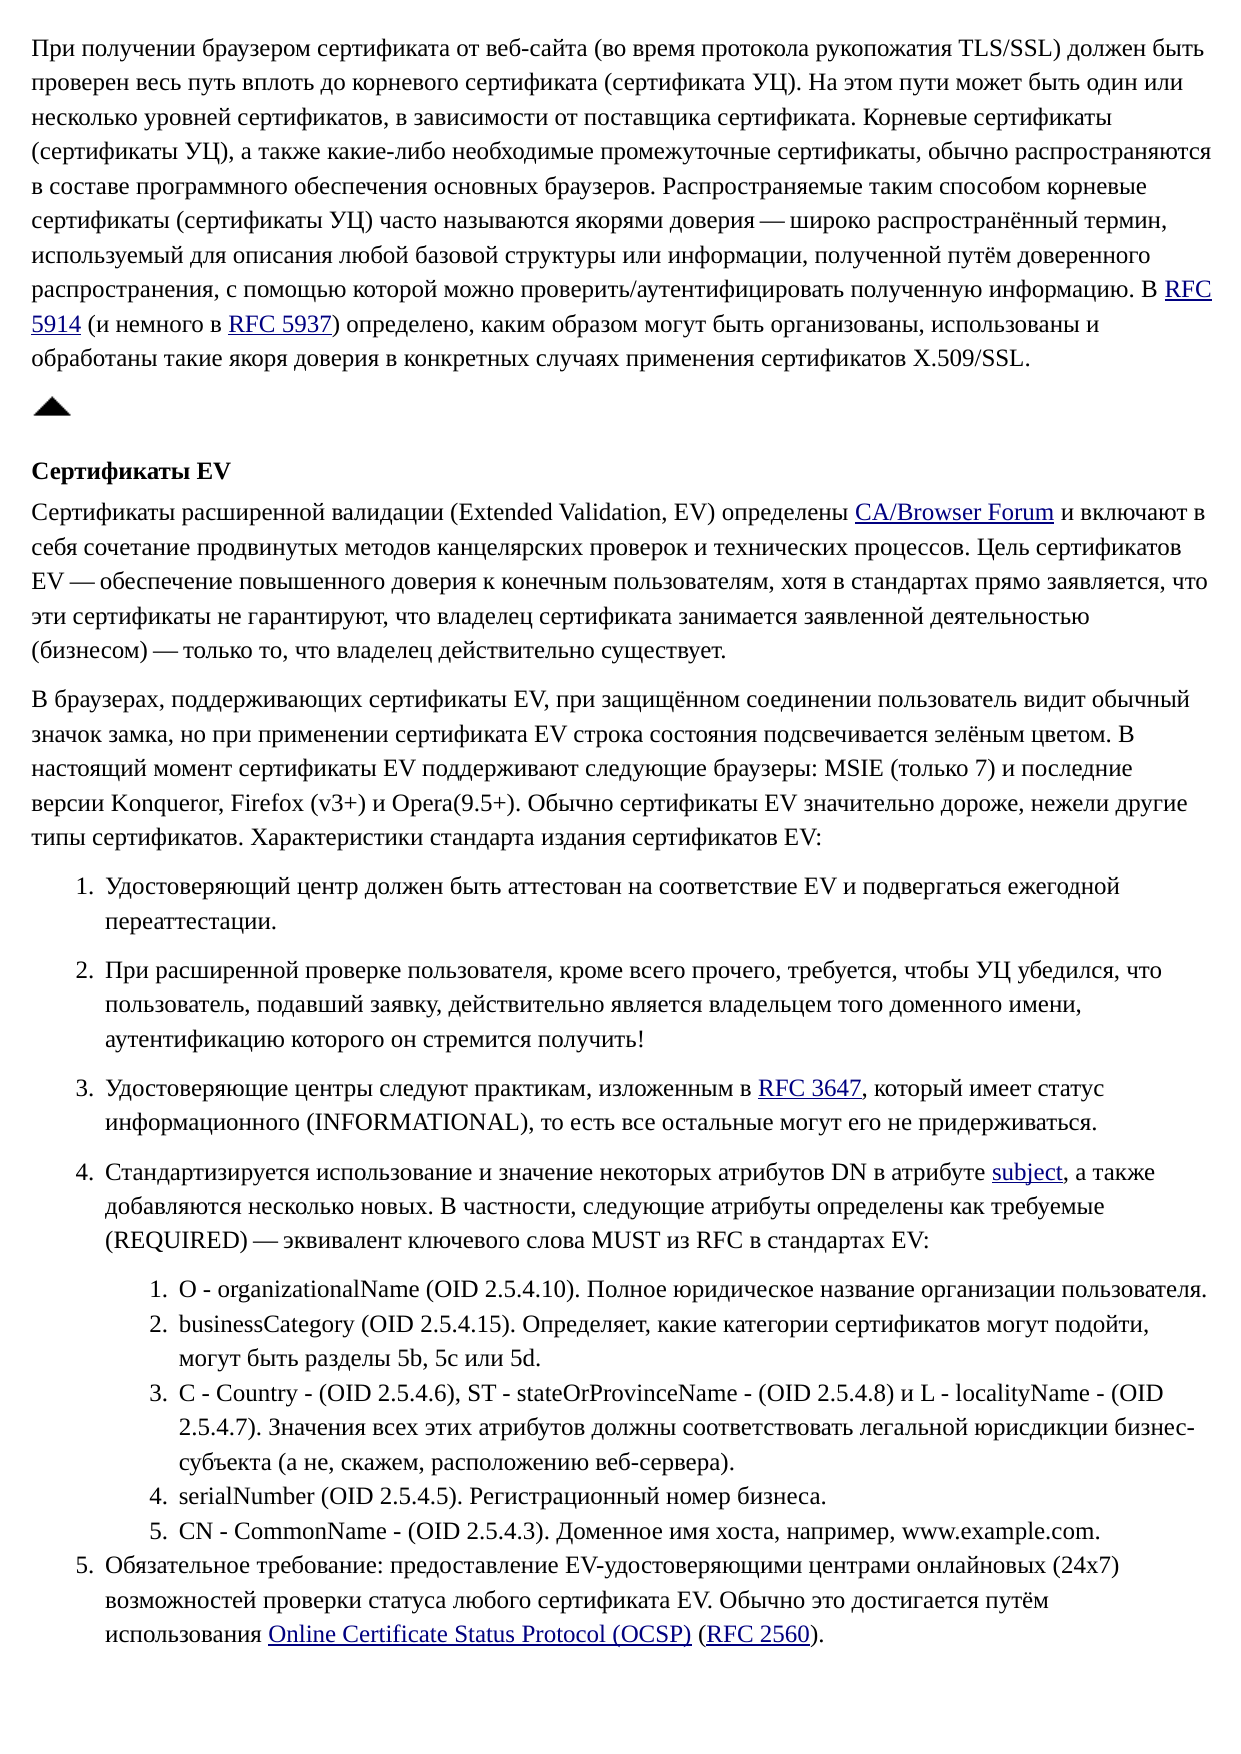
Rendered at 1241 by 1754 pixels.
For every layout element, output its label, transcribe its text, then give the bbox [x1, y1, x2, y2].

list Удостоверяющий центр должен быть аттестован на соответствие EV и подвергаться ежегодной переаттестации. [75, 871, 1212, 935]
subtitle Сертификаты EV [31, 456, 1212, 485]
list O - organizationalName (OID 2.5.4.10). Полное юридическое название организации пользователя. [149, 1274, 1212, 1303]
text В браузерах, поддерживающих сертификаты EV, при защищённом соединении пользователь видит обычный значок замка, но при применении сертификата EV строка состояния подсвечивается зелёным цветом. В настоящий момент сертификаты EV поддерживают следующие браузеры: MSIE (только 7) и последние версии Konqueror, Firefox (v3+) и Opera(9.5+). Обычно сертификаты EV значительно дороже, нежели другие типы сертификатов. Характеристики стандарта издания сертификатов EV: [31, 684, 1212, 851]
picture [31, 392, 74, 424]
text При получении браузером сертификата от веб-сайта (во время протокола рукопожатия TLS/SSL) должен быть проверен весь путь вплоть до корневого сертификата (сертификата УЦ). На этом пути может быть один или несколько уровней сертификатов, в зависимости от поставщика сертификата. Корневые сертификаты (сертификаты УЦ), а также какие-либо необходимые промежуточные сертификаты, обычно распространяются в составе программного обеспечения основных браузеров. Распространяемые таким способом корневые сертификаты (сертификаты УЦ) часто называются якорями доверия — широко распространённый термин, используемый для описания любой базовой структуры или информации, полученной путём доверенного распространения, с помощью которой можно проверить/аутентифицировать полученную информацию. В RFC 5914 (и немного в RFC 5937) определено, каким образом могут быть организованы, использованы и обработаны такие якоря доверия в конкретных случаях применения сертификатов X.509/SSL. [31, 33, 1212, 372]
list Стандартизируется использование и значение некоторых атрибутов DN в атрибуте subject, а также добавляются несколько новых. В частности, следующие атрибуты определены как требуемые (REQUIRED) — эквивалент ключевого слова MUST из RFC в стандартах EV: [75, 1157, 1212, 1254]
list businessCategory (OID 2.5.4.15). Определяет, какие категории сертификатов могут подойти, могут быть разделы 5b, 5c или 5d. [149, 1309, 1212, 1372]
text Сертификаты расширенной валидации (Extended Validation, EV) определены CA/Browser Forum и включают в себя сочетание продвинутых методов канцелярских проверок и технических процессов. Цель сертификатов EV — обеспечение повышенного доверия к конечным пользователям, хотя в стандартах прямо заявляется, что эти сертификаты не гарантируют, что владелец сертификата занимается заявленной деятельностью (бизнесом) — только то, что владелец действительно существует. [31, 497, 1212, 664]
list При расширенной проверке пользователя, кроме всего прочего, требуется, чтобы УЦ убедился, что пользователь, подавший заявку, действительно является владельцем того доменного имени, аутентификацию которого он стремится получить! [75, 955, 1212, 1053]
list Обязательное требование: предоставление EV-удостоверяющими центрами онлайновых (24x7) возможностей проверки статуса любого сертификата EV. Обычно это достигается путём использования Online Certificate Status Protocol (OCSP) (RFC 2560). [75, 1550, 1212, 1648]
list Удостоверяющие центры следуют практикам, изложенным в RFC 3647, который имеет статус информационного (INFORMATIONAL), то есть все остальные могут его не придерживаться. [75, 1073, 1212, 1136]
list C - Country - (OID 2.5.4.6), ST - stateOrProvinceName - (OID 2.5.4.8) и L - localityName - (OID 2.5.4.7). Значения всех этих атрибутов должны соответствовать легальной юрисдикции бизнес-субъекта (а не, скажем, расположению веб-сервера). [149, 1378, 1212, 1476]
list CN - CommonName - (OID 2.5.4.3). Доменное имя хоста, например, www.example.com. [149, 1516, 1212, 1545]
list serialNumber (OID 2.5.4.5). Регистрационный номер бизнеса. [149, 1481, 1212, 1510]
